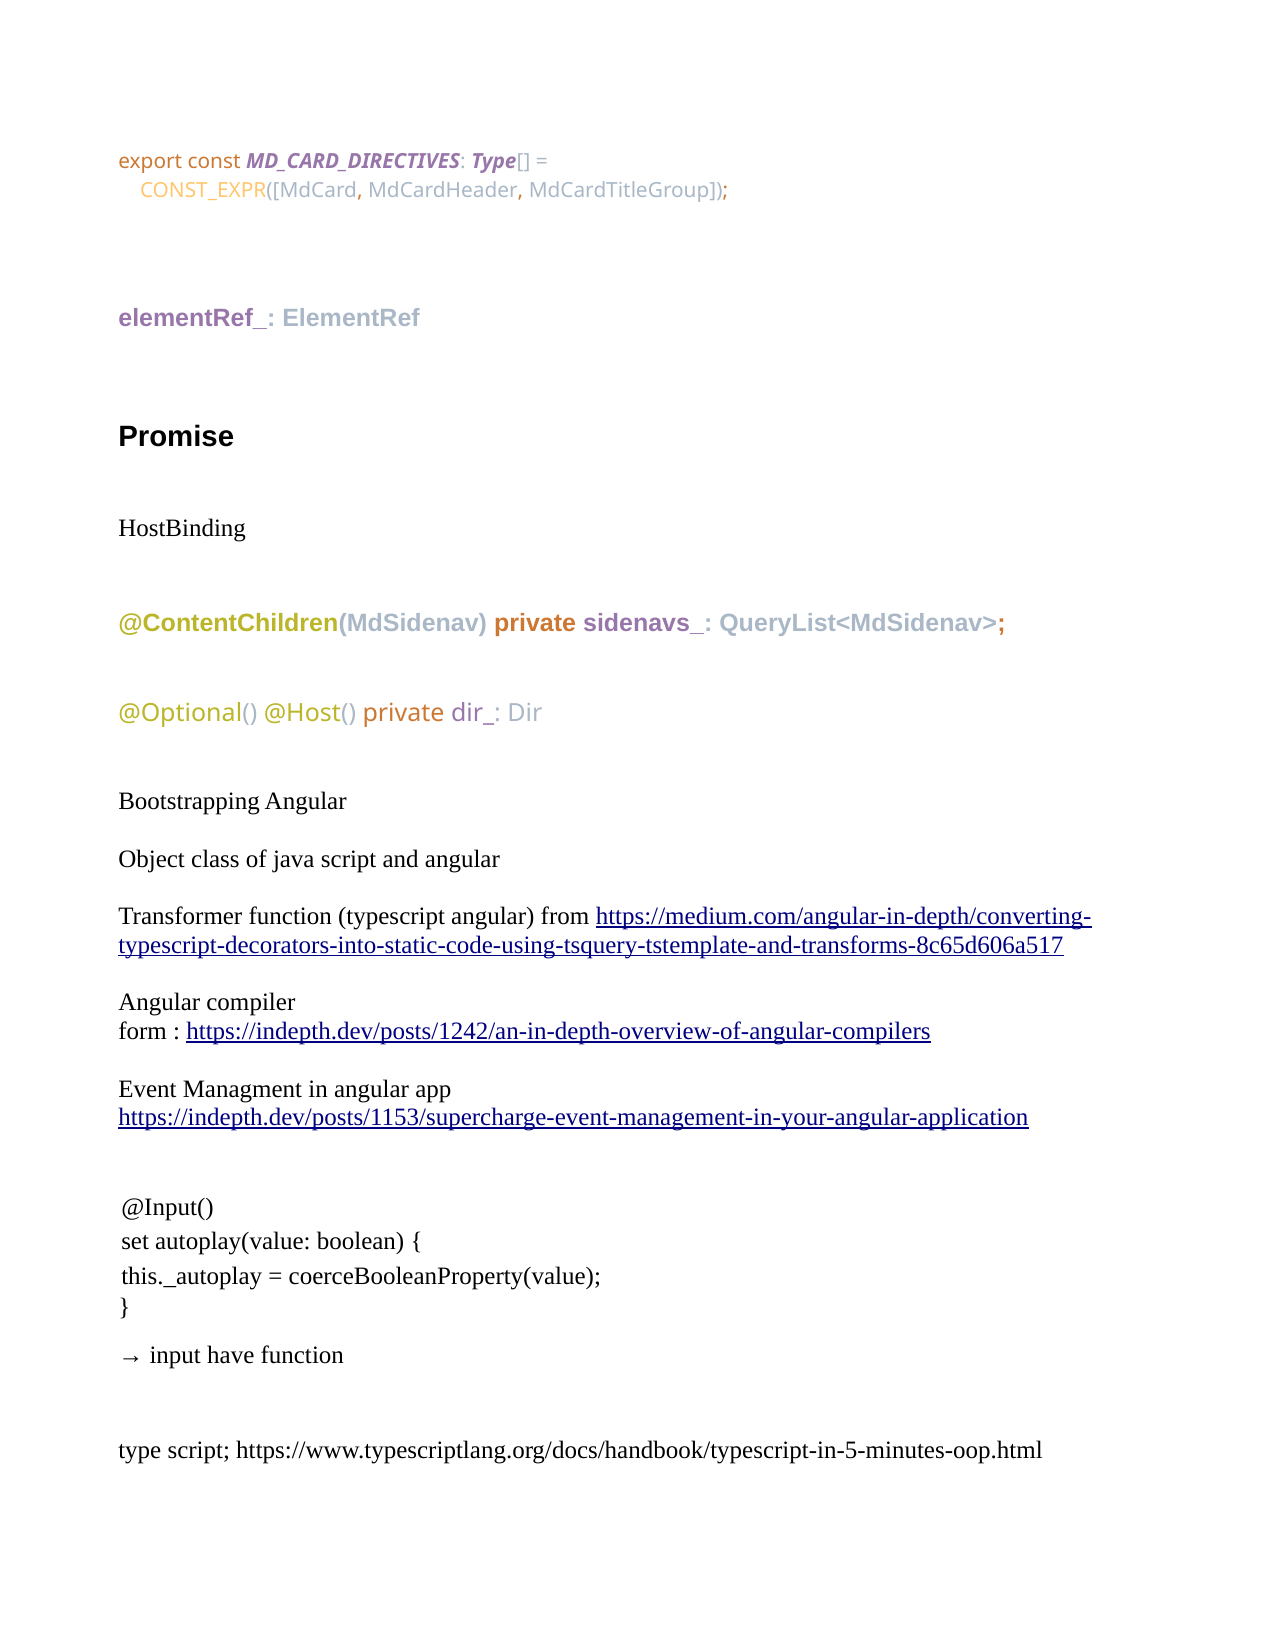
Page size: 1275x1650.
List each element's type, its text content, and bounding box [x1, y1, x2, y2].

text Event Managment in angular app [118, 1074, 1157, 1102]
text https://indepth.dev/posts/1153/supercharge-event-management-in-your-angular-application [118, 1102, 1157, 1131]
text @ContentChildren(MdSidenav) private sidenavs_: QueryList<MdSidenav>; [118, 608, 1157, 637]
text Bootstrapping Angular [118, 786, 1157, 815]
text Object class of java script and angular [118, 844, 1157, 872]
text Transformer function (typescript angular) from https://medium.com/angular-in-depth/converting-typescript-decorators-into-static-code-using-tsquery-tstemplate-and-transforms-8c65d606a517 [118, 901, 1157, 959]
text HostBinding [118, 513, 1157, 542]
subtitle elementRef_: ElementRef [118, 303, 1157, 331]
text } [118, 1292, 1157, 1321]
text → input have function [118, 1340, 1157, 1369]
table_header this._autoplay = coerceBooleanProperty(value); [118, 1258, 613, 1292]
text type script; https://www.typescriptlang.org/docs/handbook/typescript-in-5-minutes-oop.html [118, 1435, 1157, 1464]
table_header set autoplay(value: boolean) { [118, 1223, 435, 1258]
subtitle Promise [118, 419, 1157, 453]
text Angular compiler form : https://indepth.dev/posts/1242/an-in-depth-overview-of-angular-compilers [118, 987, 1157, 1045]
table_header @Input() [118, 1189, 227, 1223]
text @Optional() @Host() private dir_: Dir [118, 694, 1157, 729]
text export const MD_CARD_DIRECTIVES: Type[] = CONST_EXPR([MdCard, MdCardHeader, MdCardTitleGroup]); [118, 147, 1157, 203]
